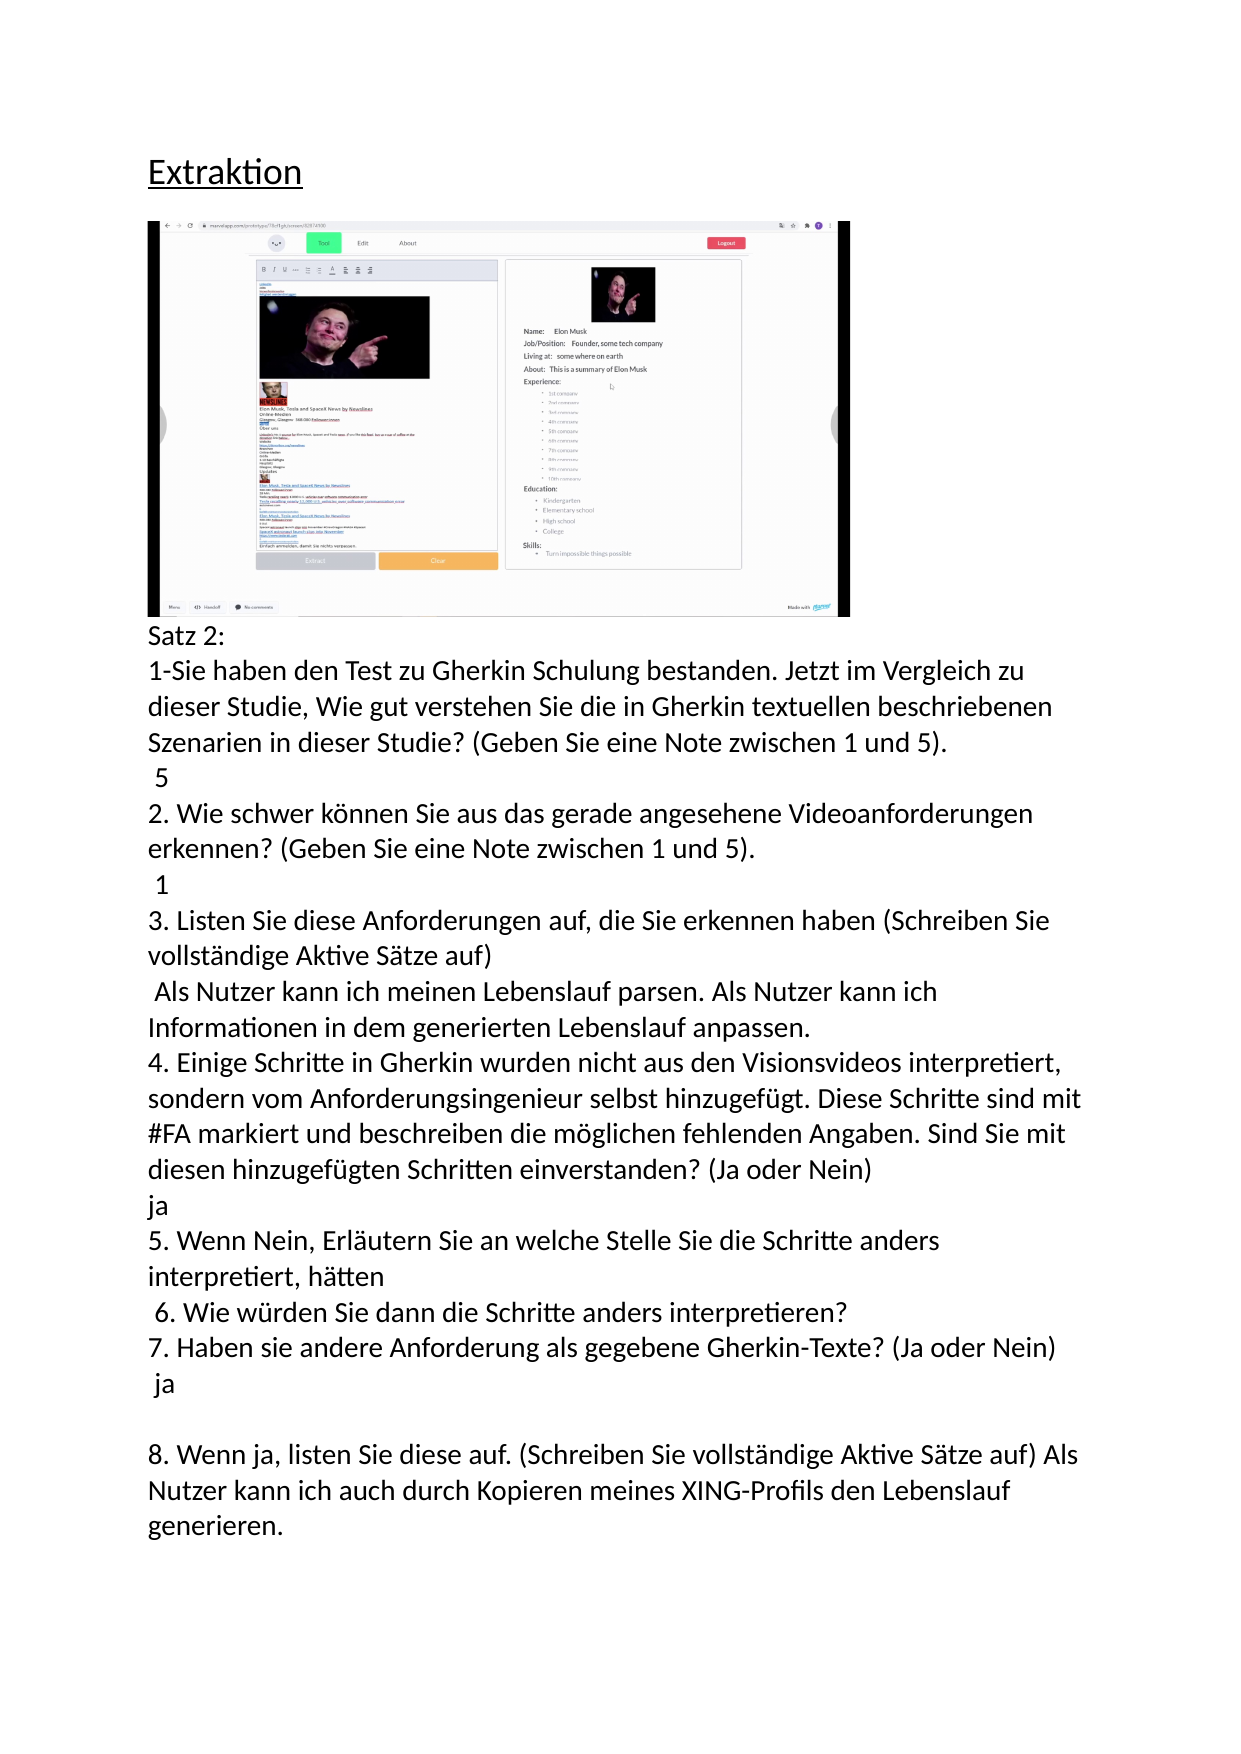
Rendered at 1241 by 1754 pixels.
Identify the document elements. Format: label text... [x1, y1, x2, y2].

text 6. Wie würden Sie dann die Schritte anders interpretieren? [148, 1294, 1093, 1329]
text 5 [148, 759, 1093, 795]
text ja [148, 1187, 1093, 1222]
text Als Nutzer kann ich meinen Lebenslauf parsen. Als Nutzer kann ich Informationen in dem generierten Lebenslauf anpassen. [148, 973, 1093, 1044]
text 1 [148, 866, 1093, 902]
text ja [148, 1365, 1093, 1401]
subtitle Extraktion [148, 148, 1093, 193]
text 7. Haben sie andere Anforderung als gegebene Gherkin-Texte? (Ja oder Nein) [148, 1329, 1093, 1365]
text 1-Sie haben den Test zu Gherkin Schulung bestanden. Jetzt im Vergleich zu dieser Studie, Wie gut verstehen Sie die in Gherkin textuellen beschriebenen Szenarien in dieser Studie? (Geben Sie eine Note zwischen 1 und 5). [148, 652, 1093, 759]
text Satz 2: [148, 617, 1093, 652]
text 2. Wie schwer können Sie aus das gerade angesehene Videoanforderungen erkennen? (Geben Sie eine Note zwischen 1 und 5). [148, 795, 1093, 866]
text 8. Wenn ja, listen Sie diese auf. (Schreiben Sie vollständige Aktive Sätze auf) Als Nutzer kann ich auch durch Kopieren meines XING-Profils den Lebenslauf generieren. [148, 1436, 1093, 1543]
text 4. Einige Schritte in Gherkin wurden nicht aus den Visionsvideos interpretiert, sondern vom Anforderungsingenieur selbst hinzugefügt. Diese Schritte sind mit #FA markiert und beschreiben die möglichen fehlenden Angaben. Sind Sie mit diesen hinzugefügten Schritten einverstanden? (Ja oder Nein) [148, 1044, 1093, 1187]
text 5. Wenn Nein, Erläutern Sie an welche Stelle Sie die Schritte anders interpretiert, hätten [148, 1222, 1093, 1294]
text 3. Listen Sie diese Anforderungen auf, die Sie erkennen haben (Schreiben Sie vollständige Aktive Sätze auf) [148, 902, 1093, 973]
